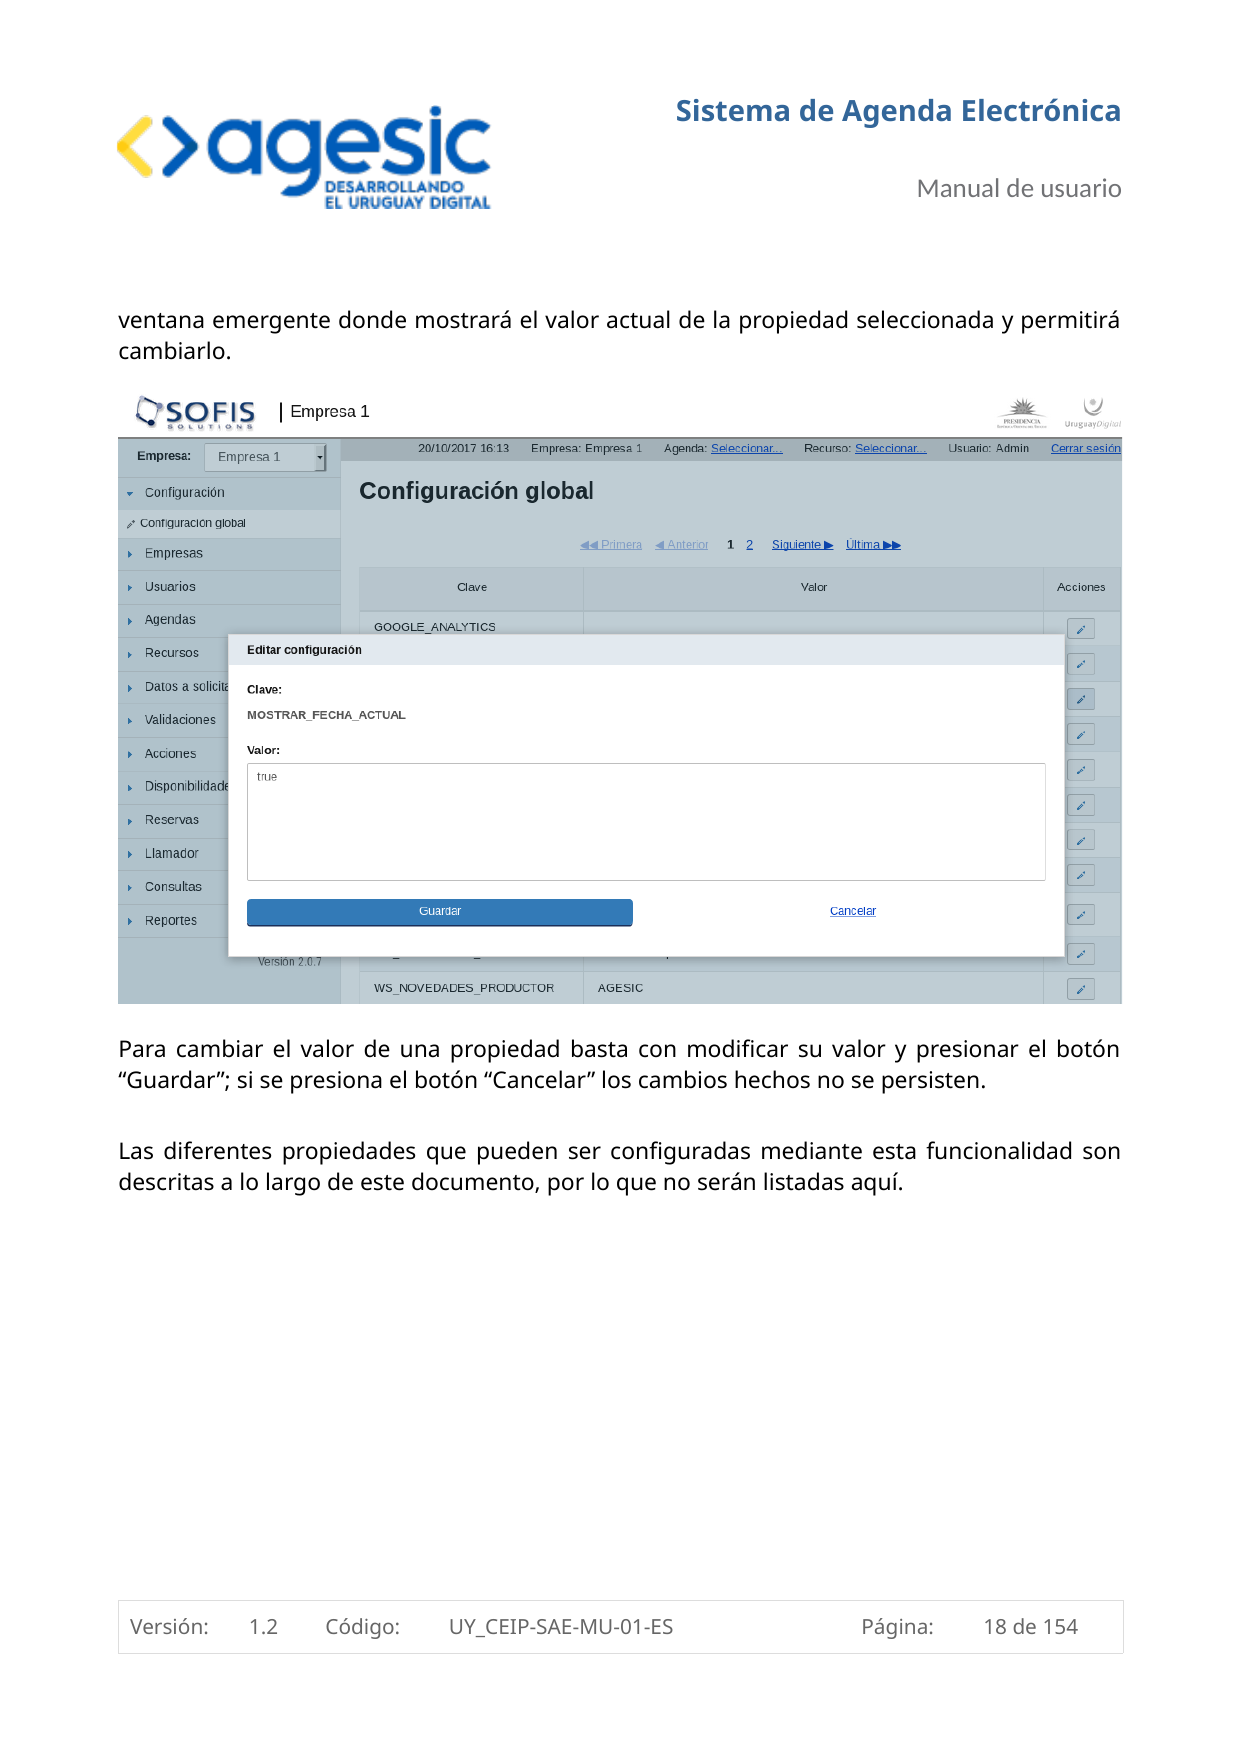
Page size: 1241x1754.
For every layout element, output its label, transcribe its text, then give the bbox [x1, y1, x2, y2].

text Las diferentes propiedades que pueden ser configuradas mediante esta funcionalidad son descritas a lo largo de este documento, por lo que no serán listadas aquí. [118, 1134, 1122, 1197]
picture [116, 105, 492, 209]
picture [118, 393, 1123, 1004]
text ventana emergente donde mostrará el valor actual de la propiedad seleccionada y permitirá cambiarlo. [118, 304, 1122, 367]
text Para cambiar el valor de una propiedad basta con modificar su valor y presionar el botón “Guardar”; si se presiona el botón “Cancelar” los cambios hechos no se persisten. [118, 1004, 1122, 1096]
